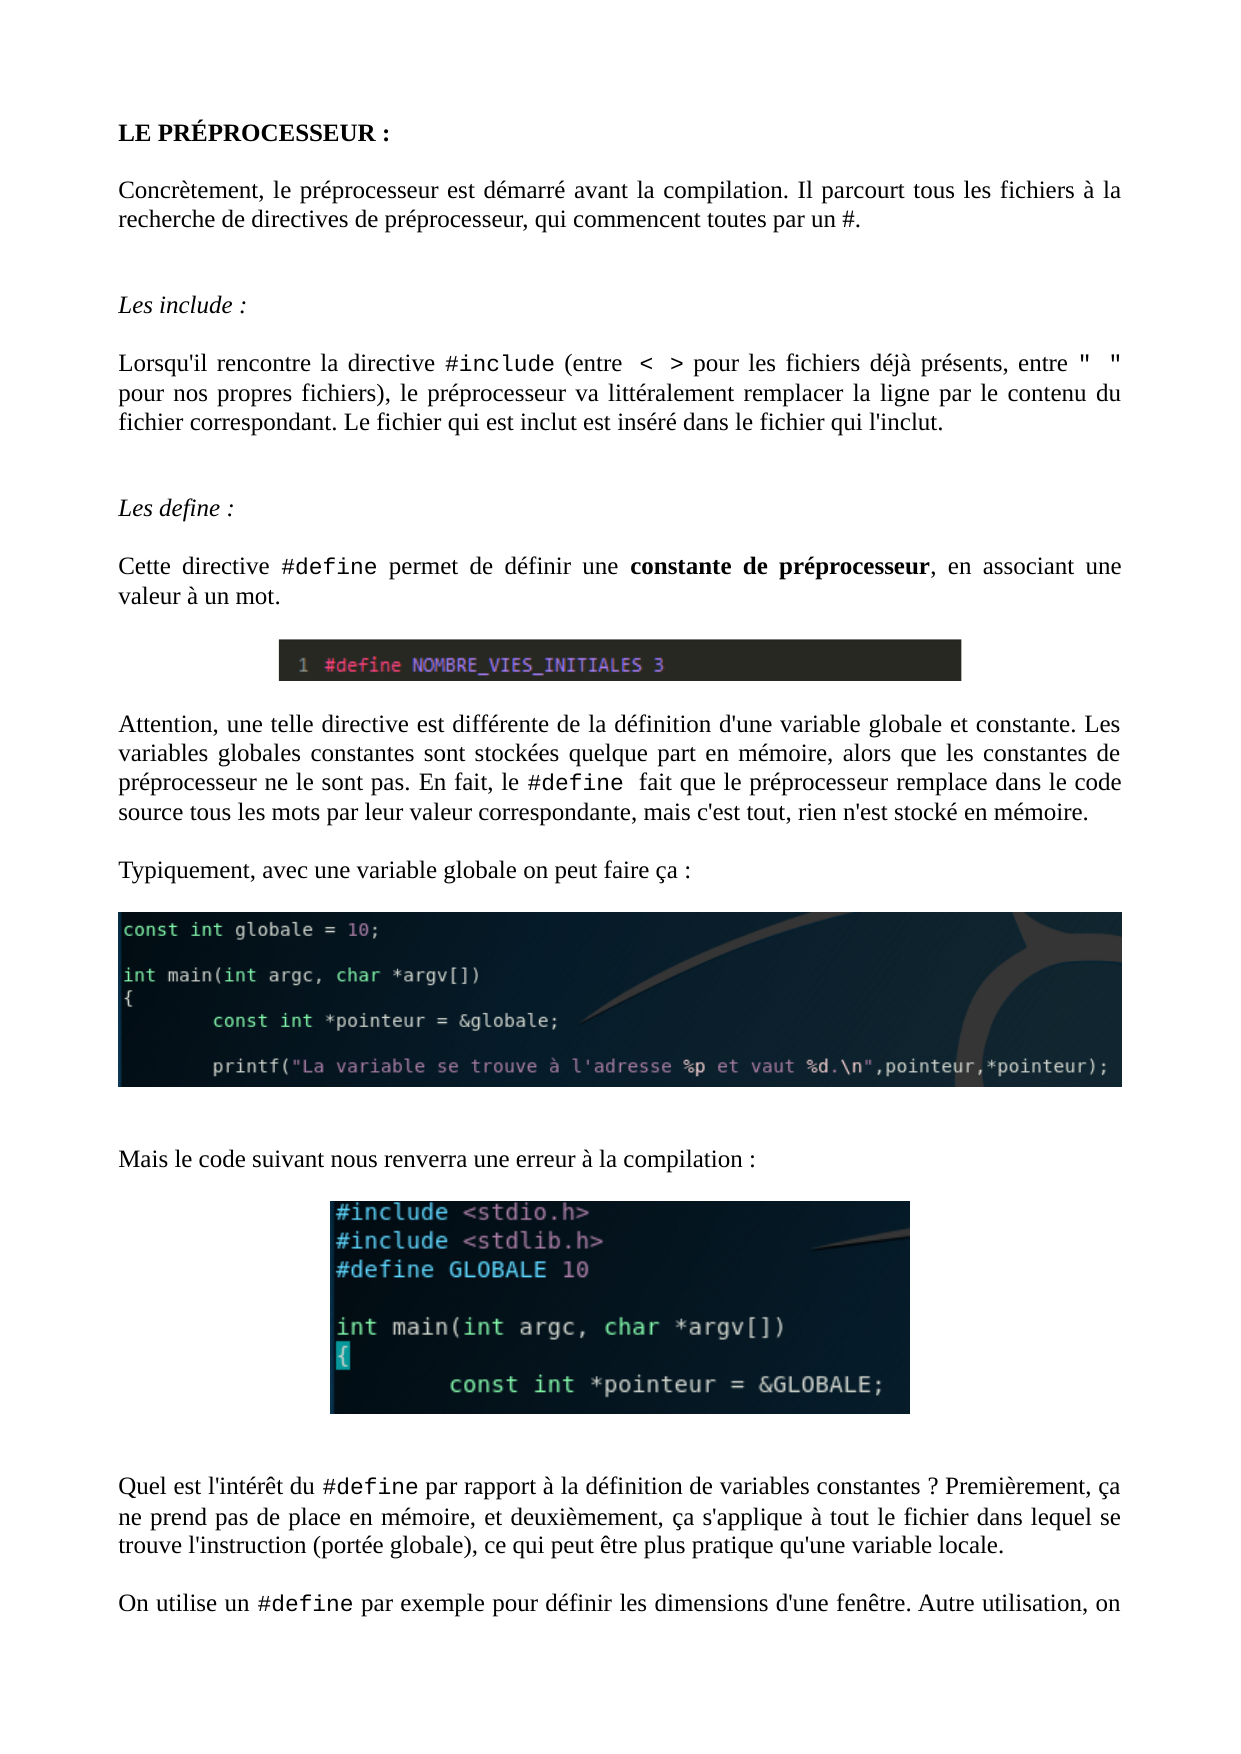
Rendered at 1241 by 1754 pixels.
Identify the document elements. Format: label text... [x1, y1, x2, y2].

text Concrètement, le préprocesseur est démarré avant la compilation. Il parcourt tous les fichiers à la recherche de directives de préprocesseur, qui commencent toutes par un #. [118, 176, 1122, 233]
text LE PRÉPROCESSEUR : [118, 118, 1122, 147]
text Quel est l'intérêt du #define par rapport à la définition de variables constantes ? Premièrement, ça ne prend pas de place en mémoire, et deuxièmement, ça s'applique à tout le fichier dans lequel se trouve l'instruction (portée globale), ce qui peut être plus pratique qu'une variable locale. [118, 1471, 1122, 1559]
text On utilise un #define par exemple pour définir les dimensions d'une fenêtre. Autre utilisation, on [118, 1588, 1122, 1618]
text Cette directive #define permet de définir une constante de préprocesseur, en associant une valeur à un mot. [118, 551, 1122, 610]
text Lorsqu'il rencontre la directive #include (entre < > pour les fichiers déjà présents, entre " " pour nos propres fichiers), le préprocesseur va littéralement remplacer la ligne par le contenu du fichier correspondant. Le fichier qui est inclut est inséré dans le fichier qui l'inclut. [118, 348, 1122, 436]
text Les include : [118, 291, 1122, 319]
text Les define : [118, 493, 1122, 522]
text Attention, une telle directive est différente de la définition d'une variable globale et constante. Les variables globales constantes sont stockées quelque part en mémoire, alors que les constantes de préprocesseur ne le sont pas. En fait, le #define fait que le préprocesseur remplace dans le code source tous les mots par leur valeur correspondante, mais c'est tout, rien n'est stocké en mémoire. [118, 709, 1122, 826]
text Mais le code suivant nous renverra une erreur à la compilation : [118, 1144, 1122, 1173]
text Typiquement, avec une variable globale on peut faire ça : [118, 855, 1122, 883]
